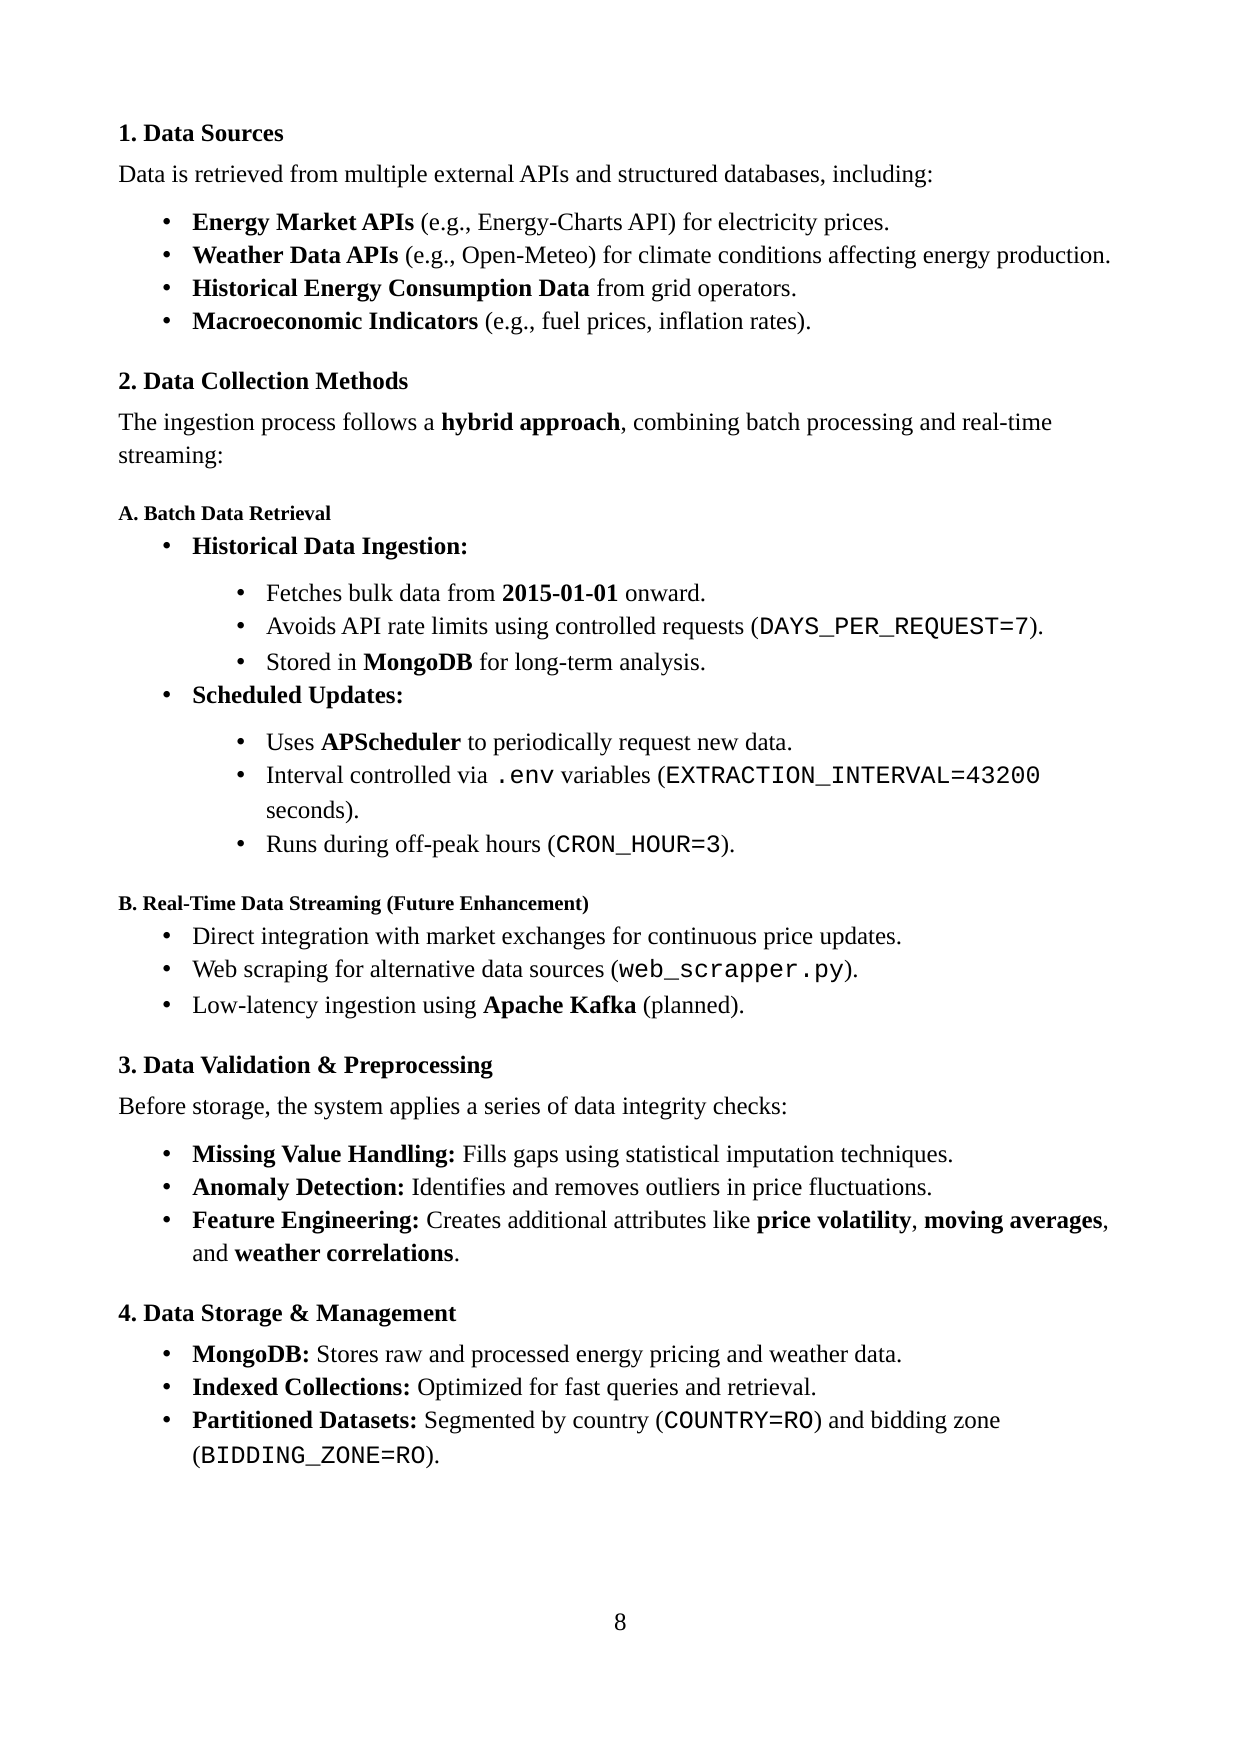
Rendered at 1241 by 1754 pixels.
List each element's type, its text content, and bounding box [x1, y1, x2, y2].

list Stored in MongoDB for long-term analysis. [236, 647, 1122, 676]
list Missing Value Handling: Fills gaps using statistical imputation techniques. [162, 1139, 1122, 1168]
list Weather Data APIs (e.g., Open-Meteo) for climate conditions affecting energy production. [162, 240, 1122, 269]
list Macroeconomic Indicators (e.g., fuel prices, inflation rates). [162, 306, 1122, 335]
subtitle B. Real-Time Data Streaming (Future Enhancement) [118, 891, 1122, 915]
text Before storage, the system applies a series of data integrity checks: [118, 1091, 1122, 1120]
list Indexed Collections: Optimized for fast queries and retrieval. [162, 1372, 1122, 1401]
subtitle 4. Data Storage & Management [118, 1298, 1122, 1327]
list Fetches bulk data from 2015-01-01 onward. [236, 578, 1122, 607]
list Web scraping for alternative data sources (web_scrapper.py). [162, 954, 1122, 985]
list MongoDB: Stores raw and processed energy pricing and weather data. [162, 1339, 1122, 1368]
subtitle 3. Data Validation & Preprocessing [118, 1050, 1122, 1079]
list Runs during off-peak hours (CRON_HOUR=3). [236, 829, 1122, 859]
list Direct integration with market exchanges for continuous price updates. [162, 921, 1122, 950]
list Anomaly Detection: Identifies and removes outliers in price fluctuations. [162, 1172, 1122, 1201]
list Partitioned Datasets: Segmented by country (COUNTRY=RO) and bidding zone (BIDDING_ZONE=RO). [162, 1405, 1122, 1471]
list Low-latency ingestion using Apache Kafka (planned). [162, 990, 1122, 1019]
subtitle A. Batch Data Retrieval [118, 501, 1122, 524]
list Historical Data Ingestion: [162, 531, 1122, 559]
list Interval controlled via .env variables (EXTRACTION_INTERVAL=43200 seconds). [236, 761, 1122, 824]
list Historical Energy Consumption Data from grid operators. [162, 273, 1122, 302]
text Data is retrieved from multiple external APIs and structured databases, including: [118, 159, 1122, 188]
list Feature Engineering: Creates additional attributes like price volatility, moving averages, and weather correlations. [162, 1205, 1122, 1267]
list Scheduled Updates: [162, 680, 1122, 709]
list Energy Market APIs (e.g., Energy-Charts API) for electricity prices. [162, 207, 1122, 236]
subtitle 2. Data Collection Methods [118, 366, 1122, 395]
list Uses APScheduler to periodically request new data. [236, 727, 1122, 756]
subtitle 1. Data Sources [118, 118, 1122, 147]
text The ingestion process follows a hybrid approach, combining batch processing and real-time streaming: [118, 407, 1122, 469]
list Avoids API rate limits using controlled requests (DAYS_PER_REQUEST=7). [236, 611, 1122, 642]
